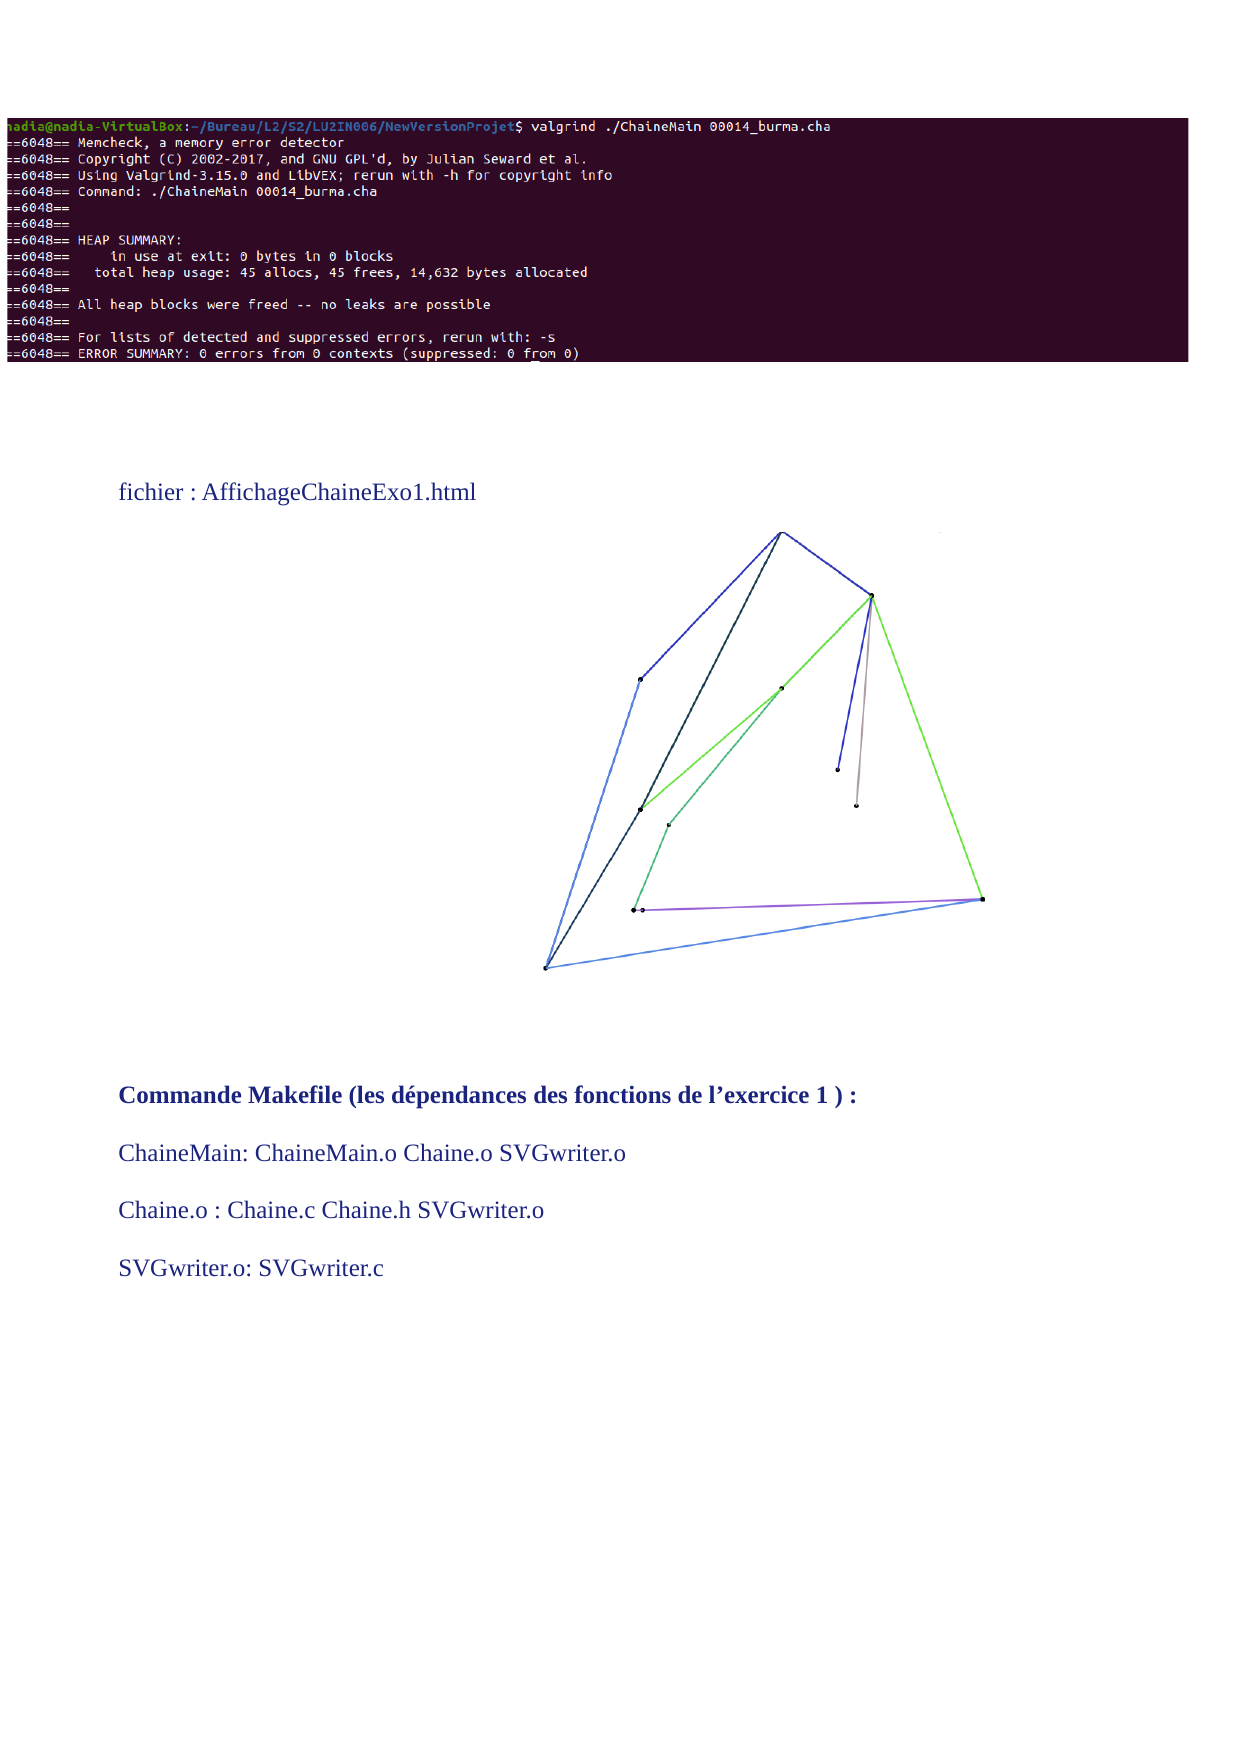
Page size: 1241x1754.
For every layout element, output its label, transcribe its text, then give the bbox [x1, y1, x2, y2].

text SVGwriter.o: SVGwriter.c [118, 1253, 1122, 1282]
text Chaine.o : Chaine.c Chaine.h SVGwriter.o [118, 1196, 1122, 1224]
text Commande Makefile (les dépendances des fonctions de l’exercice 1 ) : [118, 1081, 1122, 1109]
picture [7, 118, 1189, 362]
text fichier : AffichageChaineExo1.html [118, 477, 1122, 506]
text ChaineMain: ChaineMain.o Chaine.o SVGwriter.o [118, 1138, 1122, 1167]
picture [400, 532, 1104, 973]
